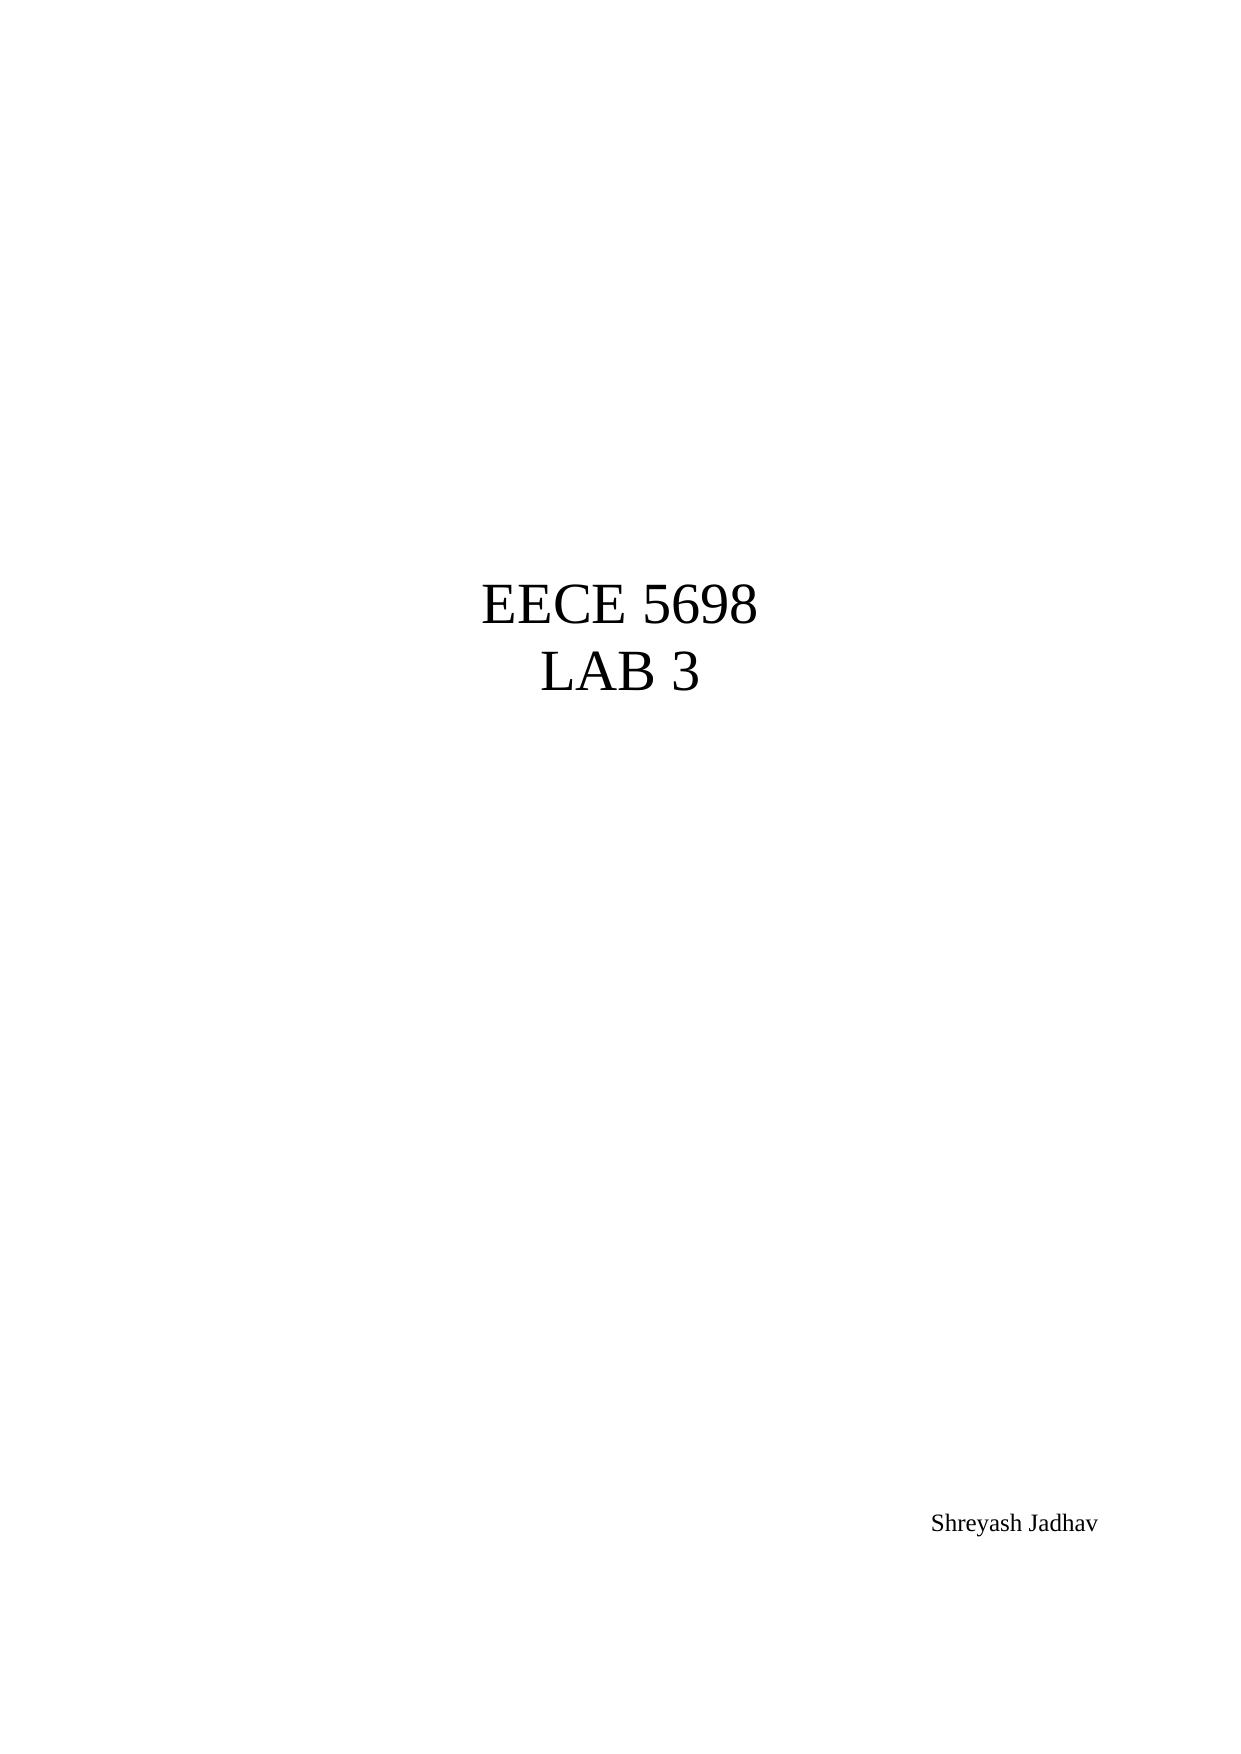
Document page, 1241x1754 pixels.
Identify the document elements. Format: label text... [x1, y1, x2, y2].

text EECE 5698 [118, 568, 1122, 636]
text Shreyash Jadhav [118, 1508, 1122, 1536]
text LAB 3 [118, 636, 1122, 703]
